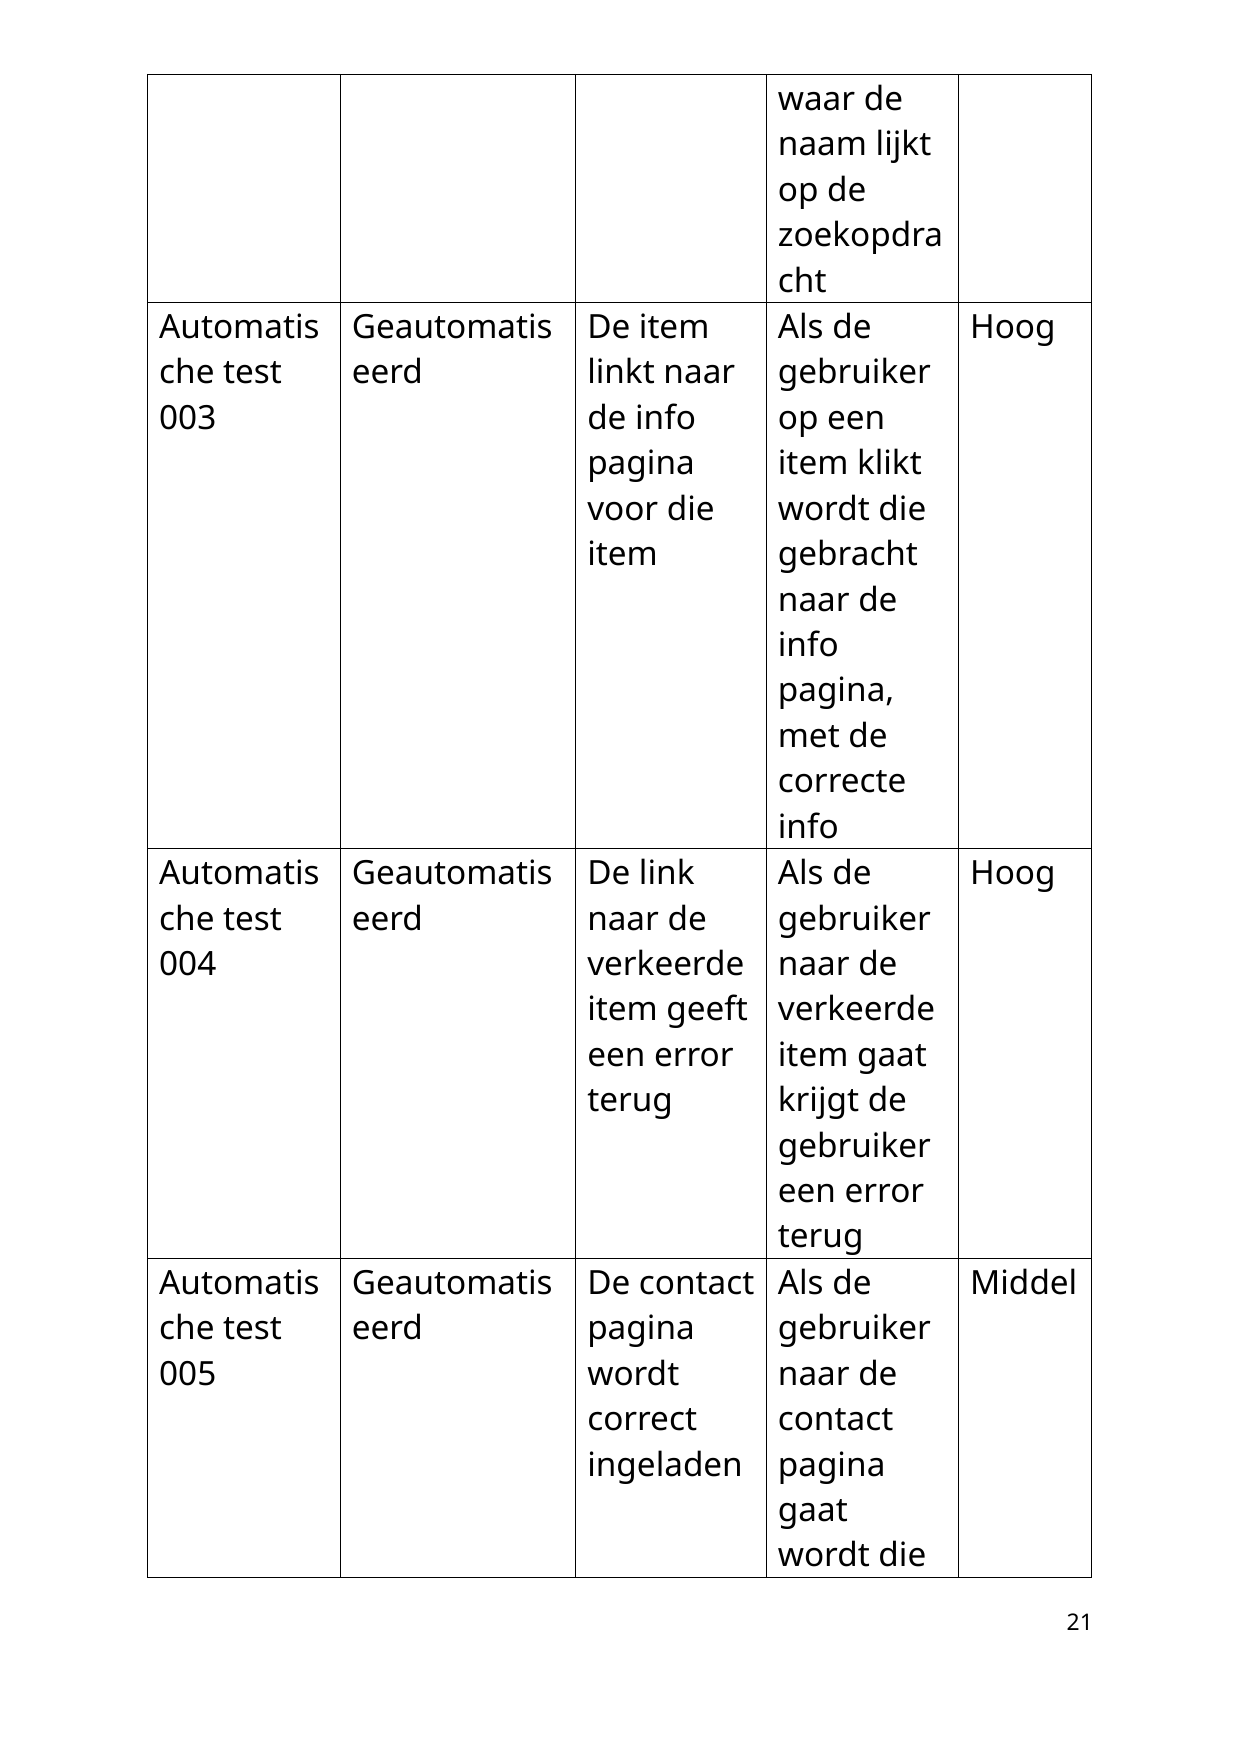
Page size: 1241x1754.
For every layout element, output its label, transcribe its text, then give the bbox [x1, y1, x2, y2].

table_cell Middel [959, 1259, 1091, 1577]
table_cell De contact pagina wordt correct ingeladen [576, 1259, 766, 1577]
table_cell [148, 75, 340, 302]
table_cell waar de naam lijkt op de zoekopdracht [767, 75, 958, 302]
table_cell Hoog [959, 303, 1091, 848]
table_cell Geautomatiseerd [341, 1259, 575, 1577]
table_cell [576, 75, 766, 302]
table_cell Als de gebruiker op een item klikt wordt die gebracht naar de info pagina, met de correcte info [767, 303, 958, 848]
table_cell Geautomatiseerd [341, 849, 575, 1258]
table_cell Als de gebruiker naar de contact pagina gaat wordt die [767, 1259, 958, 1577]
table_cell Als de gebruiker naar de verkeerde item gaat krijgt de gebruiker een error terug [767, 849, 958, 1258]
table_cell Automatische test 005 [148, 1259, 340, 1577]
table_cell De link naar de verkeerde item geeft een error terug [576, 849, 766, 1258]
table_cell Automatische test 004 [148, 849, 340, 1258]
table_cell [341, 75, 575, 302]
table_cell De item linkt naar de info pagina voor die item [576, 303, 766, 848]
table_cell Hoog [959, 849, 1091, 1258]
table_cell Geautomatiseerd [341, 303, 575, 848]
table_cell Automatische test 003 [148, 303, 340, 848]
table_cell [959, 75, 1091, 302]
